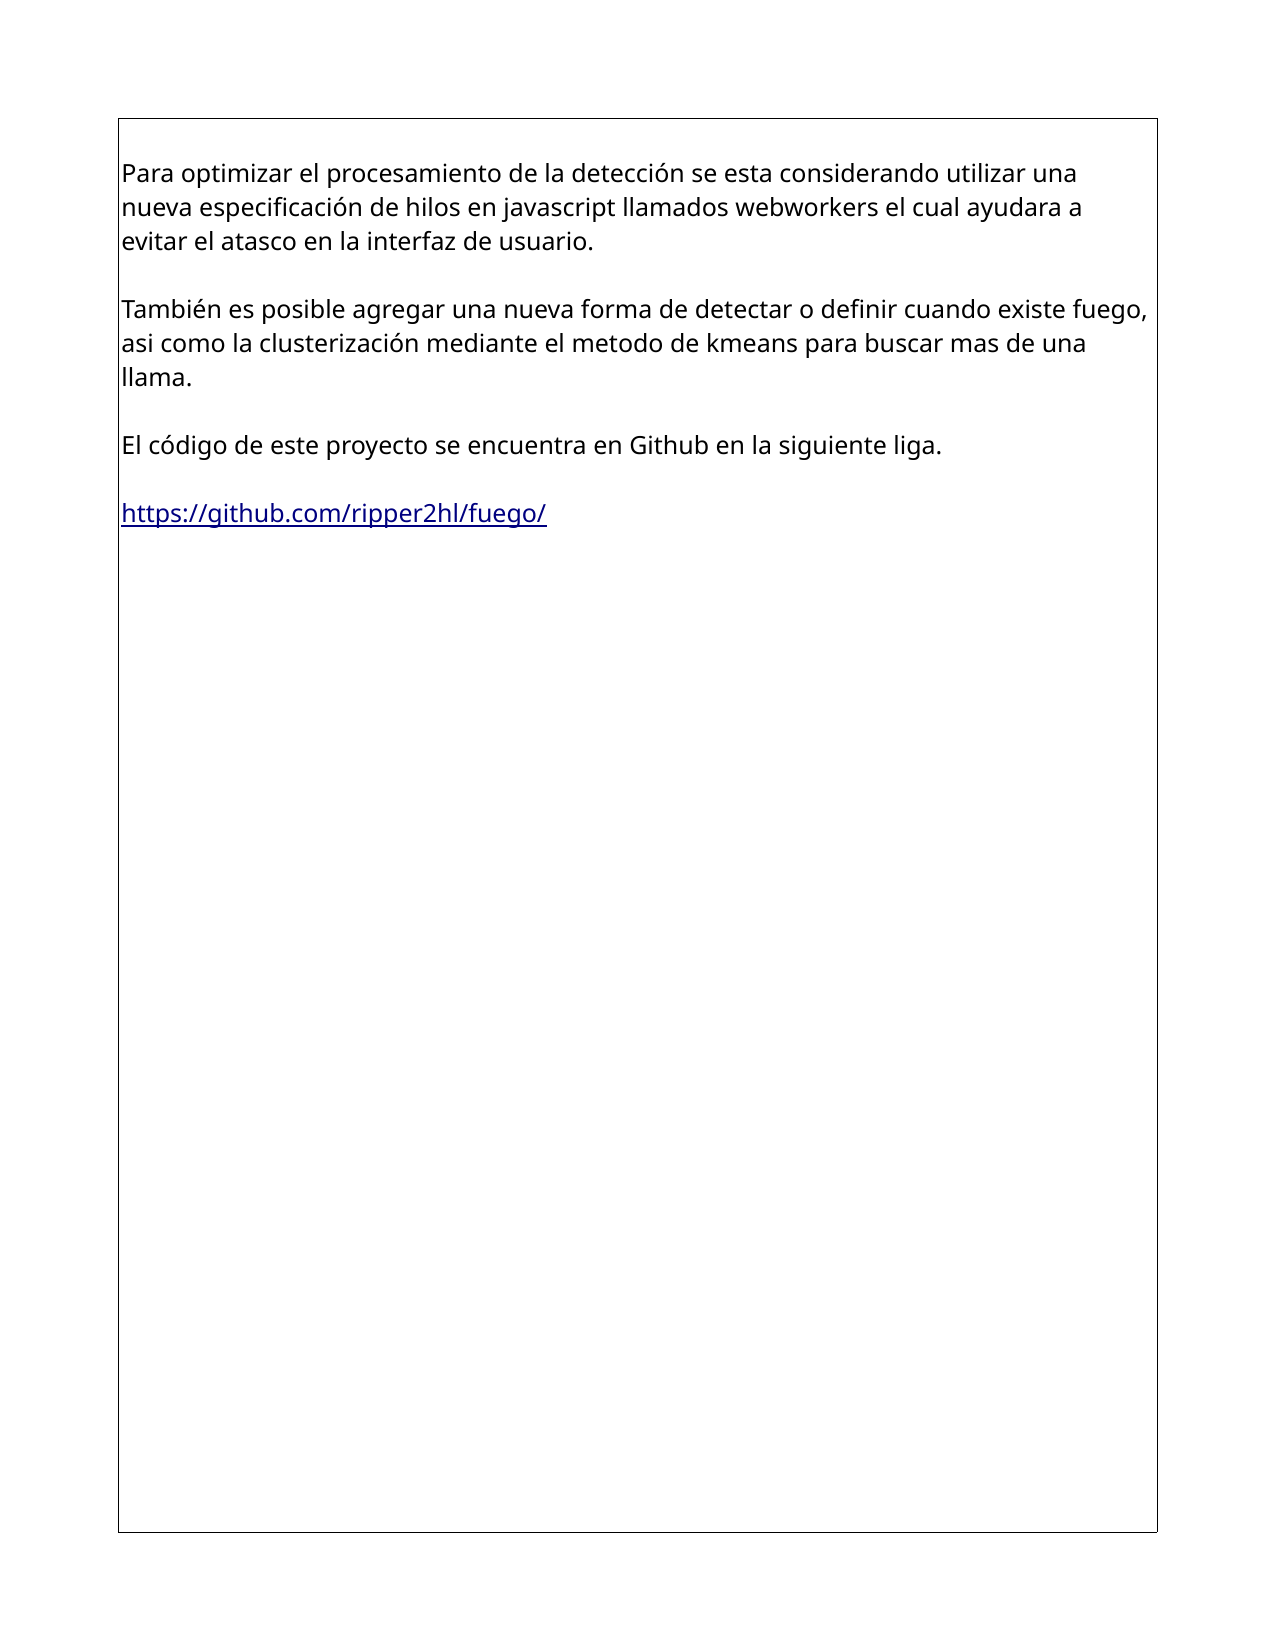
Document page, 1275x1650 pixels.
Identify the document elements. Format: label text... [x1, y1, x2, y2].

text El código de este proyecto se encuentra en Github en la siguiente liga. [121, 428, 1154, 462]
text Para optimizar el procesamiento de la detección se esta considerando utilizar una nueva especificación de hilos en javascript llamados webworkers el cual ayudara a evitar el atasco en la interfaz de usuario. [121, 155, 1154, 257]
text https://github.com/ripper2hl/fuego/ [121, 496, 1154, 530]
text También es posible agregar una nueva forma de detectar o definir cuando existe fuego, asi como la clusterización mediante el metodo de kmeans para buscar mas de una llama. [121, 291, 1154, 394]
